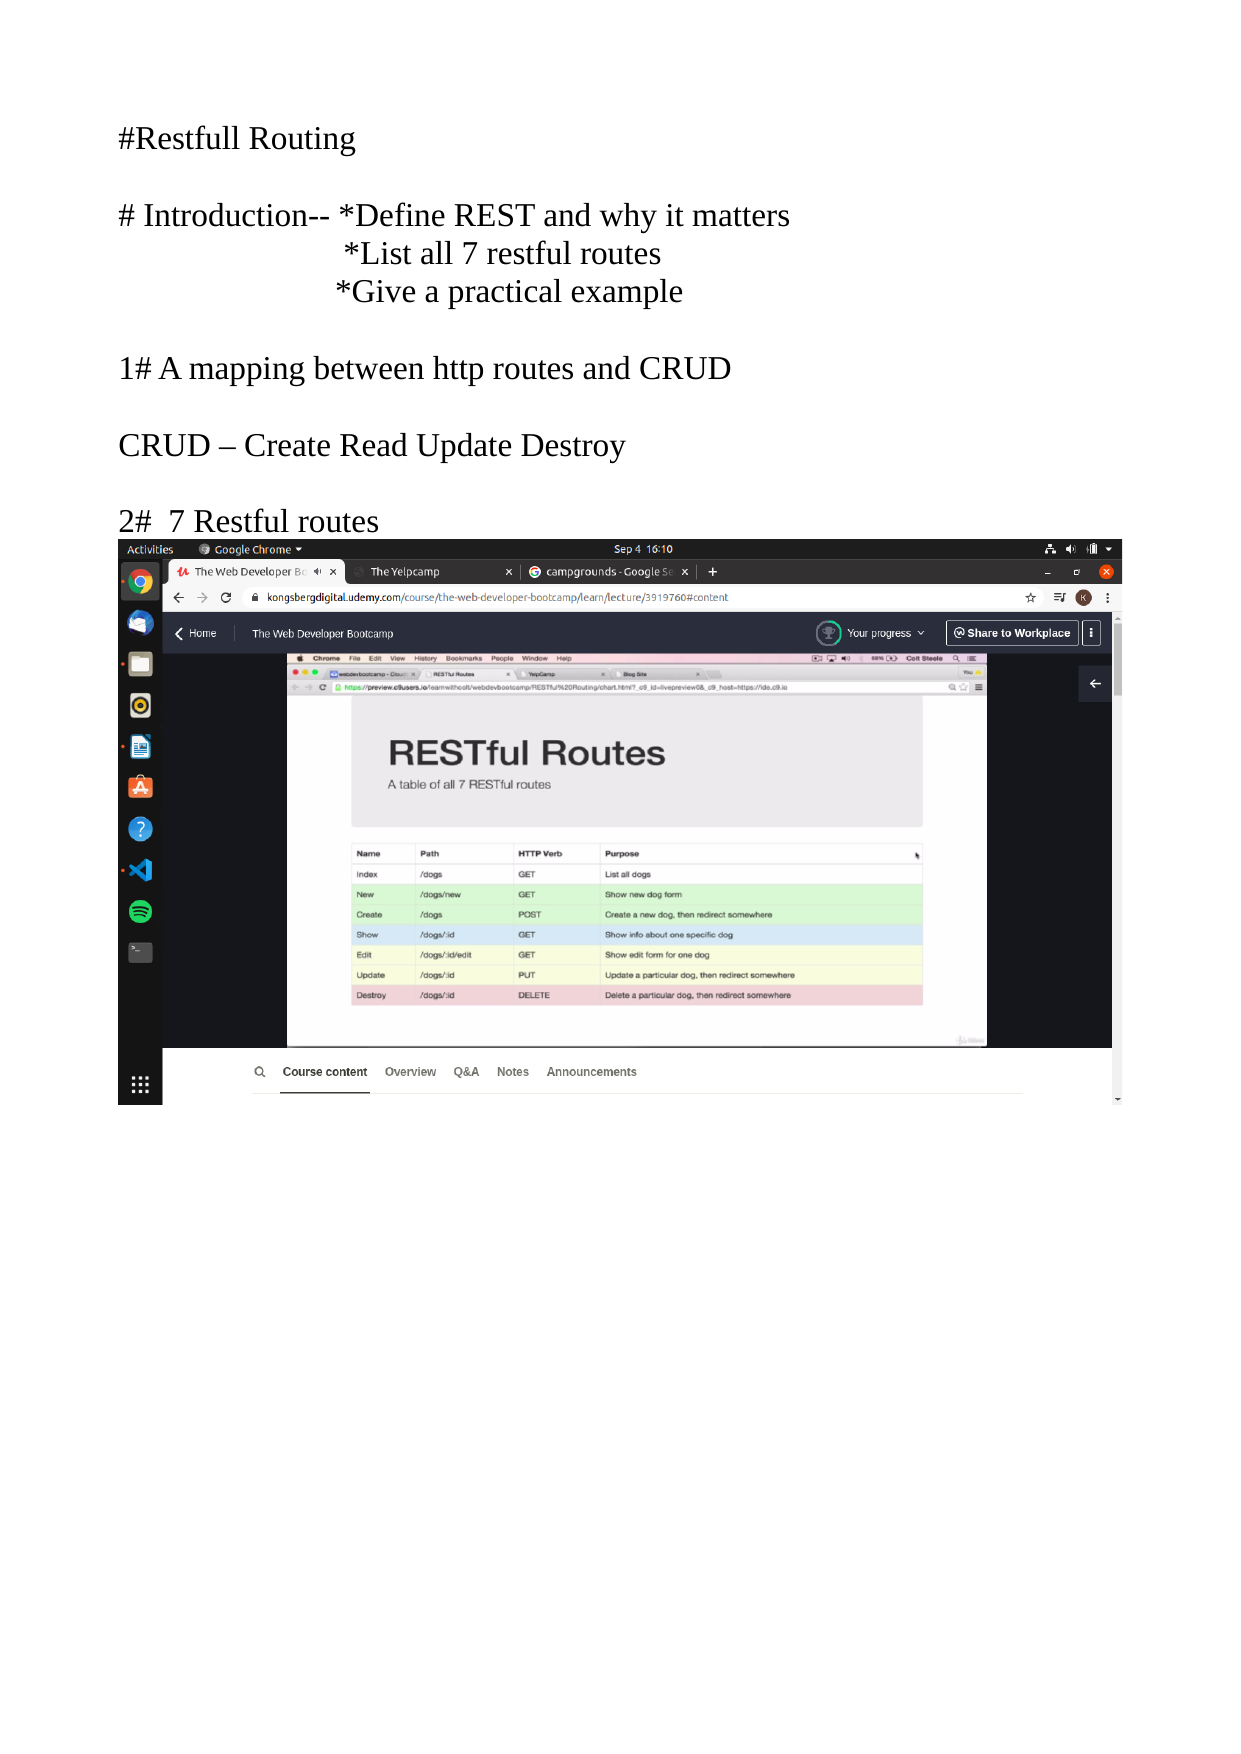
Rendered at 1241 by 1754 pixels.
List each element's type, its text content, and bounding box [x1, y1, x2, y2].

text *List all 7 restful routes [118, 233, 1122, 271]
text # Introduction-- *Define REST and why it matters [118, 195, 1122, 233]
text #Restfull Routing [118, 118, 1122, 156]
picture [118, 539, 1123, 1105]
text 2# 7 Restful routes [118, 501, 1122, 539]
text *Give a practical example [118, 271, 1122, 310]
text 1# A mapping between http routes and CRUD [118, 348, 1122, 386]
text CRUD – Create Read Update Destroy [118, 425, 1122, 463]
